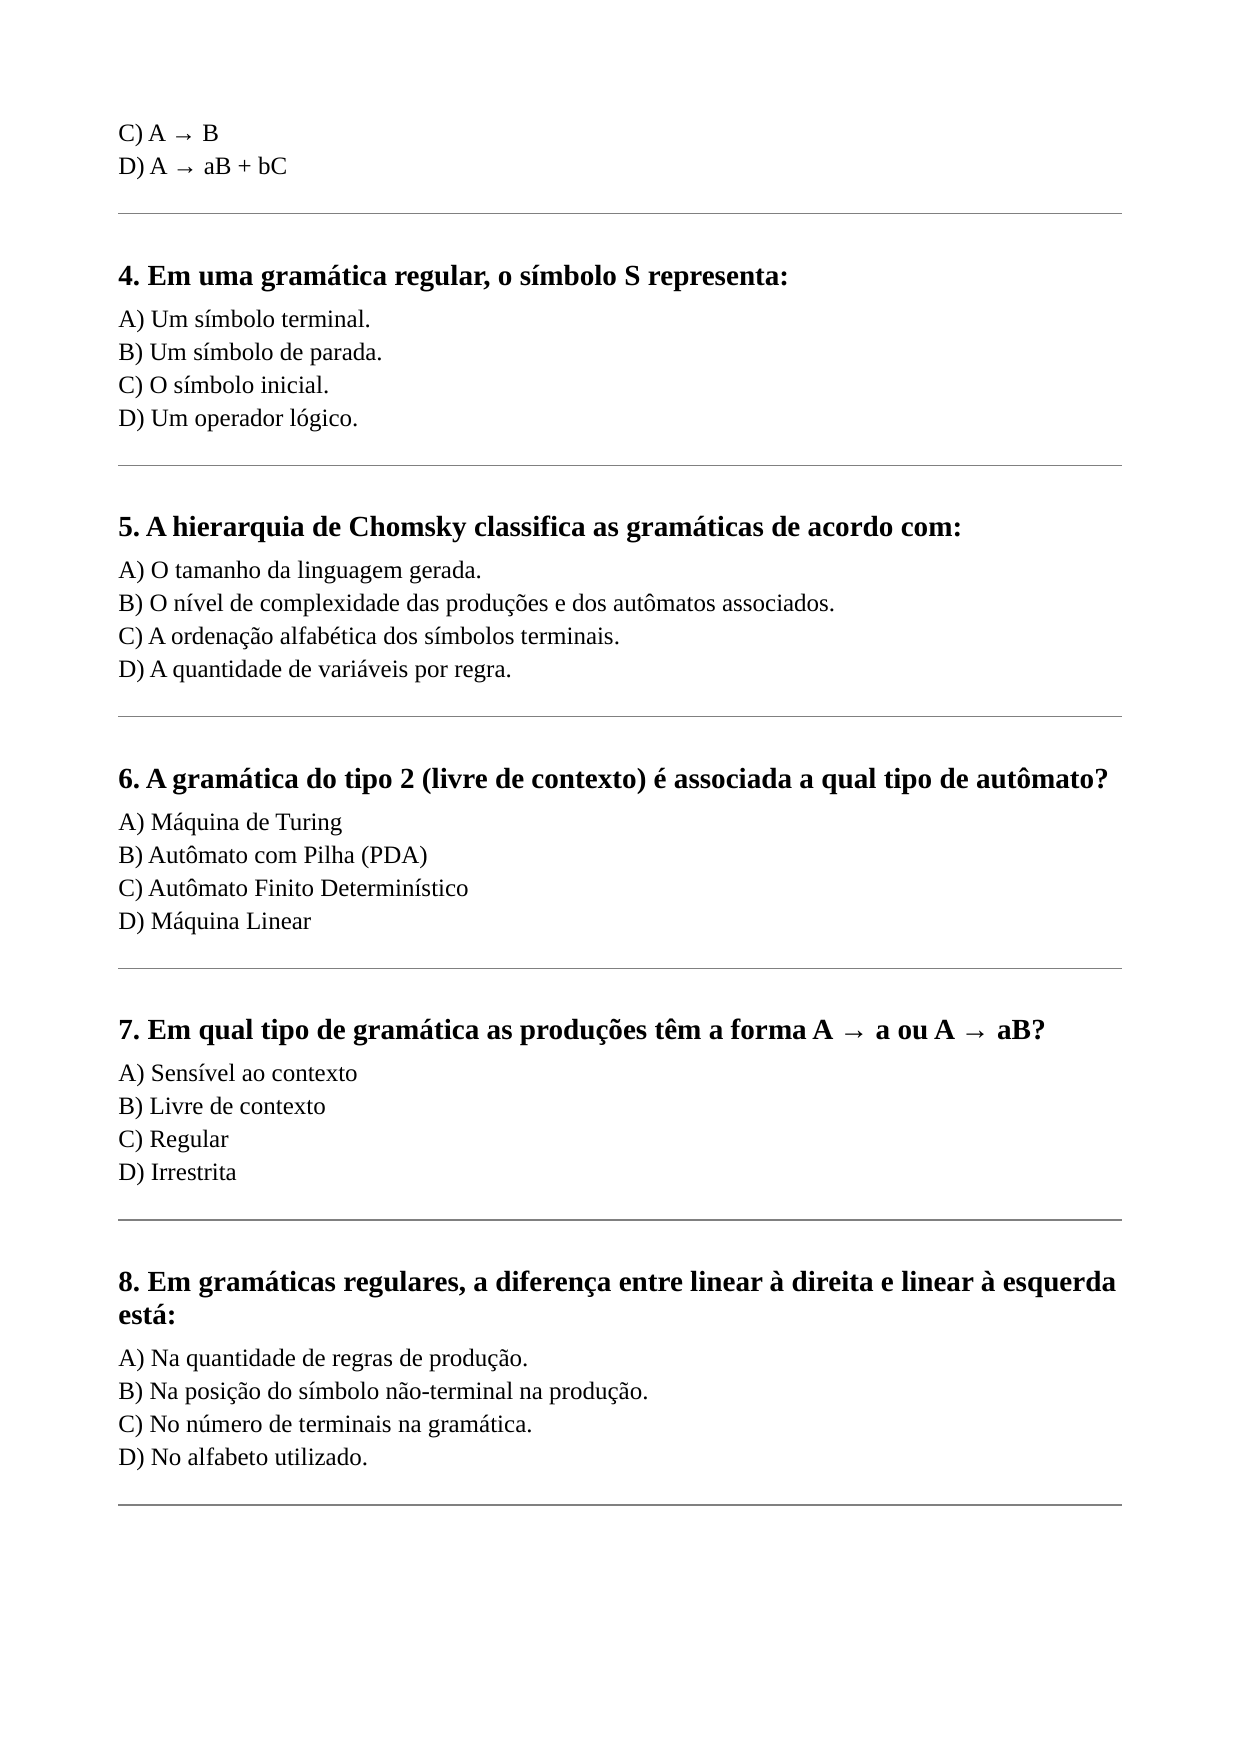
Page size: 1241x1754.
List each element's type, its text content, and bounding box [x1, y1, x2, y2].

subtitle 4. Em uma gramática regular, o símbolo S representa: [118, 258, 1122, 291]
text A) Sensível ao contexto B) Livre de contexto C) Regular D) Irrestrita [118, 1058, 1122, 1186]
text C) A → B D) A → aB + bC [118, 118, 1122, 180]
subtitle 8. Em gramáticas regulares, a diferença entre linear à direita e linear à esquerda está: [118, 1264, 1122, 1331]
text A) Na quantidade de regras de produção. B) Na posição do símbolo não-terminal na produção. C) No número de terminais na gramática. D) No alfabeto utilizado. [118, 1343, 1122, 1471]
subtitle 5. A hierarquia de Chomsky classifica as gramáticas de acordo com: [118, 509, 1122, 543]
text A) O tamanho da linguagem gerada. B) O nível de complexidade das produções e dos autômatos associados. C) A ordenação alfabética dos símbolos terminais. D) A quantidade de variáveis por regra. [118, 555, 1122, 683]
text A) Um símbolo terminal. B) Um símbolo de parada. C) O símbolo inicial. D) Um operador lógico. [118, 304, 1122, 431]
subtitle 7. Em qual tipo de gramática as produções têm a forma A → a ou A → aB? [118, 1012, 1122, 1046]
subtitle 6. A gramática do tipo 2 (livre de contexto) é associada a qual tipo de autômato? [118, 761, 1122, 794]
text A) Máquina de Turing B) Autômato com Pilha (PDA) C) Autômato Finito Determinístico D) Máquina Linear [118, 807, 1122, 934]
